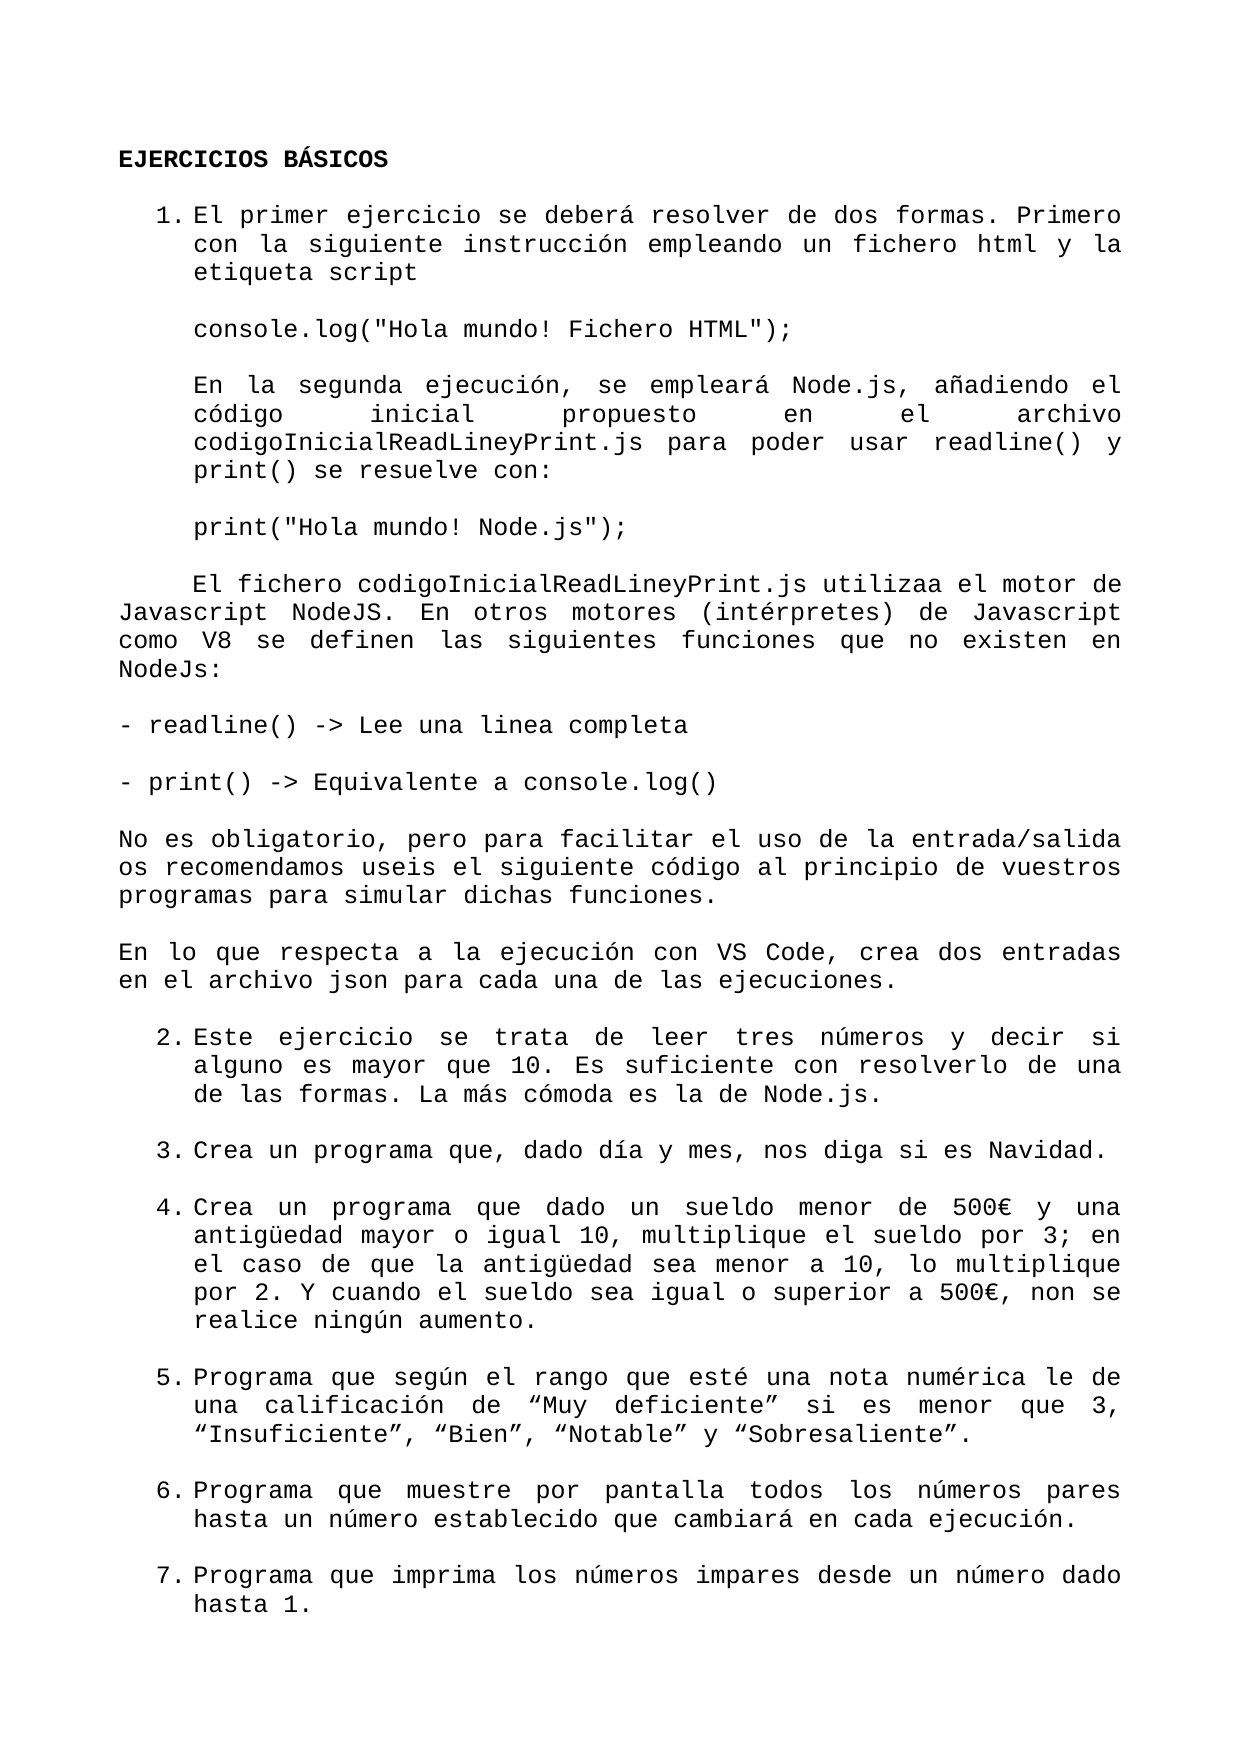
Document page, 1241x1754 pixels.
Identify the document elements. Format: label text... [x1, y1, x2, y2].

list En la segunda ejecución, se empleará Node.js, añadiendo el código inicial propuesto en el archivo codigoInicialReadLineyPrint.js para poder usar readline() y print() se resuelve con: [156, 373, 1122, 486]
text - readline() -> Lee una linea completa [118, 713, 1122, 741]
list Programa que imprima los números impares desde un número dado hasta 1. [156, 1563, 1122, 1620]
list Programa que muestre por pantalla todos los números pares hasta un número establecido que cambiará en cada ejecución. [156, 1478, 1122, 1535]
text No es obligatorio, pero para facilitar el uso de la entrada/salida os recomendamos useis el siguiente código al principio de vuestros programas para simular dichas funciones. [118, 826, 1122, 911]
text EJERCICIOS BÁSICOS [118, 146, 1122, 175]
list El primer ejercicio se deberá resolver de dos formas. Primero con la siguiente instrucción empleando un fichero html y la etiqueta script [156, 203, 1122, 288]
list Crea un programa que dado un sueldo menor de 500€ y una antigüedad mayor o igual 10, multiplique el sueldo por 3; en el caso de que la antigüedad sea menor a 10, lo multiplique por 2. Y cuando el sueldo sea igual o superior a 500€, non se realice ningún aumento. [156, 1195, 1122, 1336]
list Crea un programa que, dado día y mes, nos diga si es Navidad. [156, 1138, 1122, 1166]
list print("Hola mundo! Node.js"); [156, 515, 1122, 543]
list console.log("Hola mundo! Fichero HTML"); [156, 316, 1122, 345]
text - print() -> Equivalente a console.log() [118, 770, 1122, 798]
text El fichero codigoInicialReadLineyPrint.js utilizaa el motor de Javascript NodeJS. En otros motores (intérpretes) de Javascript como V8 se definen las siguientes funciones que no existen en NodeJs: [118, 571, 1122, 685]
list Programa que según el rango que esté una nota numérica le de una calificación de “Muy deficiente” si es menor que 3, “Insuficiente”, “Bien”, “Notable” y “Sobresaliente”. [156, 1365, 1122, 1450]
list Este ejercicio se trata de leer tres números y decir si alguno es mayor que 10. Es suficiente con resolverlo de una de las formas. La más cómoda es la de Node.js. [156, 1025, 1122, 1110]
text En lo que respecta a la ejecución con VS Code, crea dos entradas en el archivo json para cada una de las ejecuciones. [118, 940, 1122, 996]
